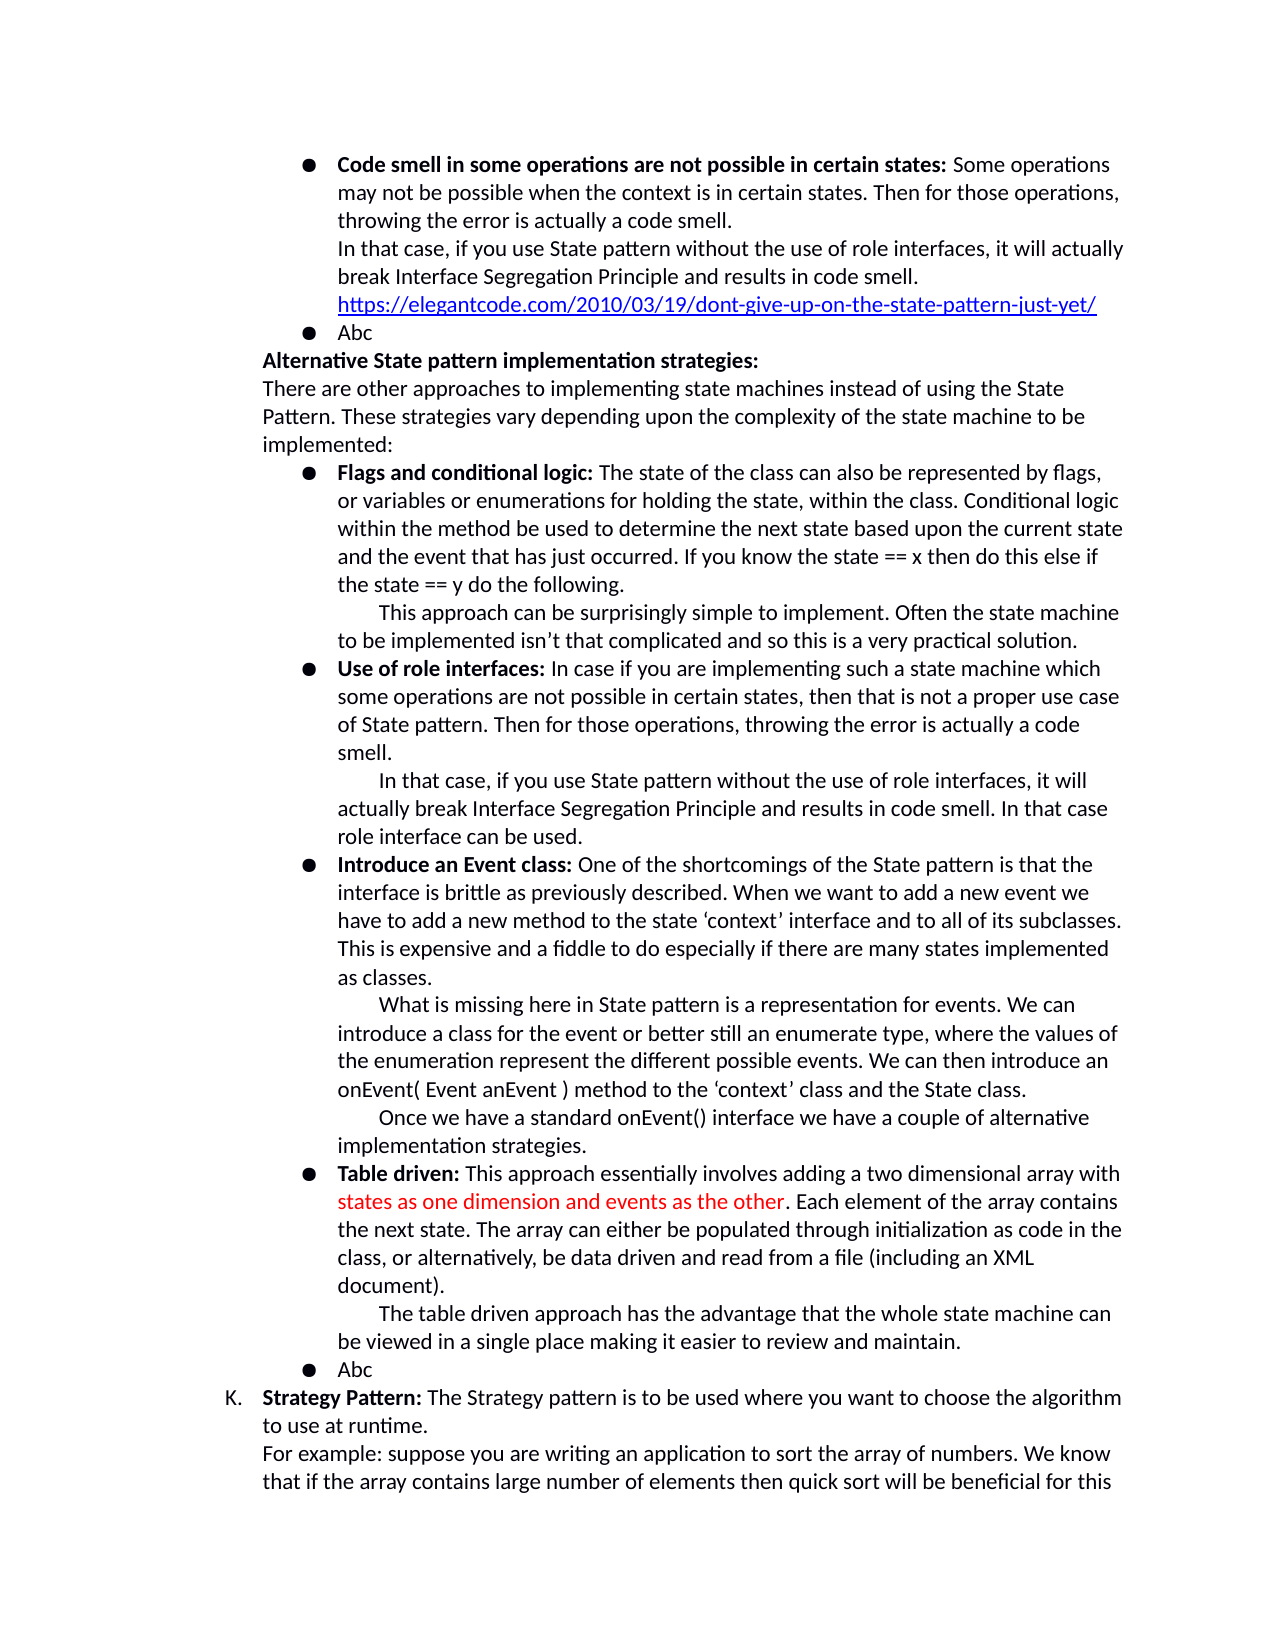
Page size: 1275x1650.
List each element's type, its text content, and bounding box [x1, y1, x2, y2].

list In that case, if you use State pattern without the use of role interfaces, it will actually break Interface Segregation Principle and results in code smell. [300, 234, 1125, 290]
list Code smell in some operations are not possible in certain states: Some operations may not be possible when the context is in certain states. Then for those operations, throwing the error is actually a code smell. [300, 150, 1125, 234]
list This approach can be surprisingly simple to implement. Often the state machine to be implemented isn’t that complicated and so this is a very practical solution. [300, 598, 1125, 654]
list For example: suppose you are writing an application to sort the array of numbers. We know that if the array contains large number of elements then quick sort will be beneficial for this [225, 1439, 1125, 1495]
list There are other approaches to implementing state machines instead of using the State Pattern. These strategies vary depending upon the complexity of the state machine to be implemented: [225, 374, 1125, 458]
list Abc [300, 318, 1125, 346]
list Strategy Pattern: The Strategy pattern is to be used where you want to choose the algorithm to use at runtime. [225, 1383, 1125, 1439]
list What is missing here in State pattern is a representation for events. We can introduce a class for the event or better still an enumerate type, where the values of the enumeration represent the different possible events. We can then introduce an onEvent( Event anEvent ) method to the ‘context’ class and the State class. [300, 991, 1125, 1103]
list Flags and conditional logic: The state of the class can also be represented by flags, or variables or enumerations for holding the state, within the class. Conditional logic within the method be used to determine the next state based upon the current state and the event that has just occurred. If you know the state == x then do this else if the state == y do the following. [300, 458, 1125, 598]
list In that case, if you use State pattern without the use of role interfaces, it will actually break Interface Segregation Principle and results in code smell. In that case role interface can be used. [300, 766, 1125, 851]
list Once we have a standard onEvent() interface we have a couple of alternative implementation strategies. [300, 1103, 1125, 1159]
list Alternative State pattern implementation strategies: [225, 346, 1125, 374]
list Table driven: This approach essentially involves adding a two dimensional array with states as one dimension and events as the other. Each element of the array contains the next state. The array can either be populated through initialization as code in the class, or alternatively, be data driven and read from a file (including an XML document). [300, 1159, 1125, 1299]
list Introduce an Event class: One of the shortcomings of the State pattern is that the interface is brittle as previously described. When we want to add a new event we have to add a new method to the state ‘context’ interface and to all of its subclasses. This is expensive and a fiddle to do especially if there are many states implemented as classes. [300, 851, 1125, 991]
list Abc [300, 1355, 1125, 1383]
list The table driven approach has the advantage that the whole state machine can be viewed in a single place making it easier to review and maintain. [300, 1299, 1125, 1355]
list https://elegantcode.com/2010/03/19/dont-give-up-on-the-state-pattern-just-yet/ [300, 290, 1125, 318]
list Use of role interfaces: In case if you are implementing such a state machine which some operations are not possible in certain states, then that is not a proper use case of State pattern. Then for those operations, throwing the error is actually a code smell. [300, 654, 1125, 766]
